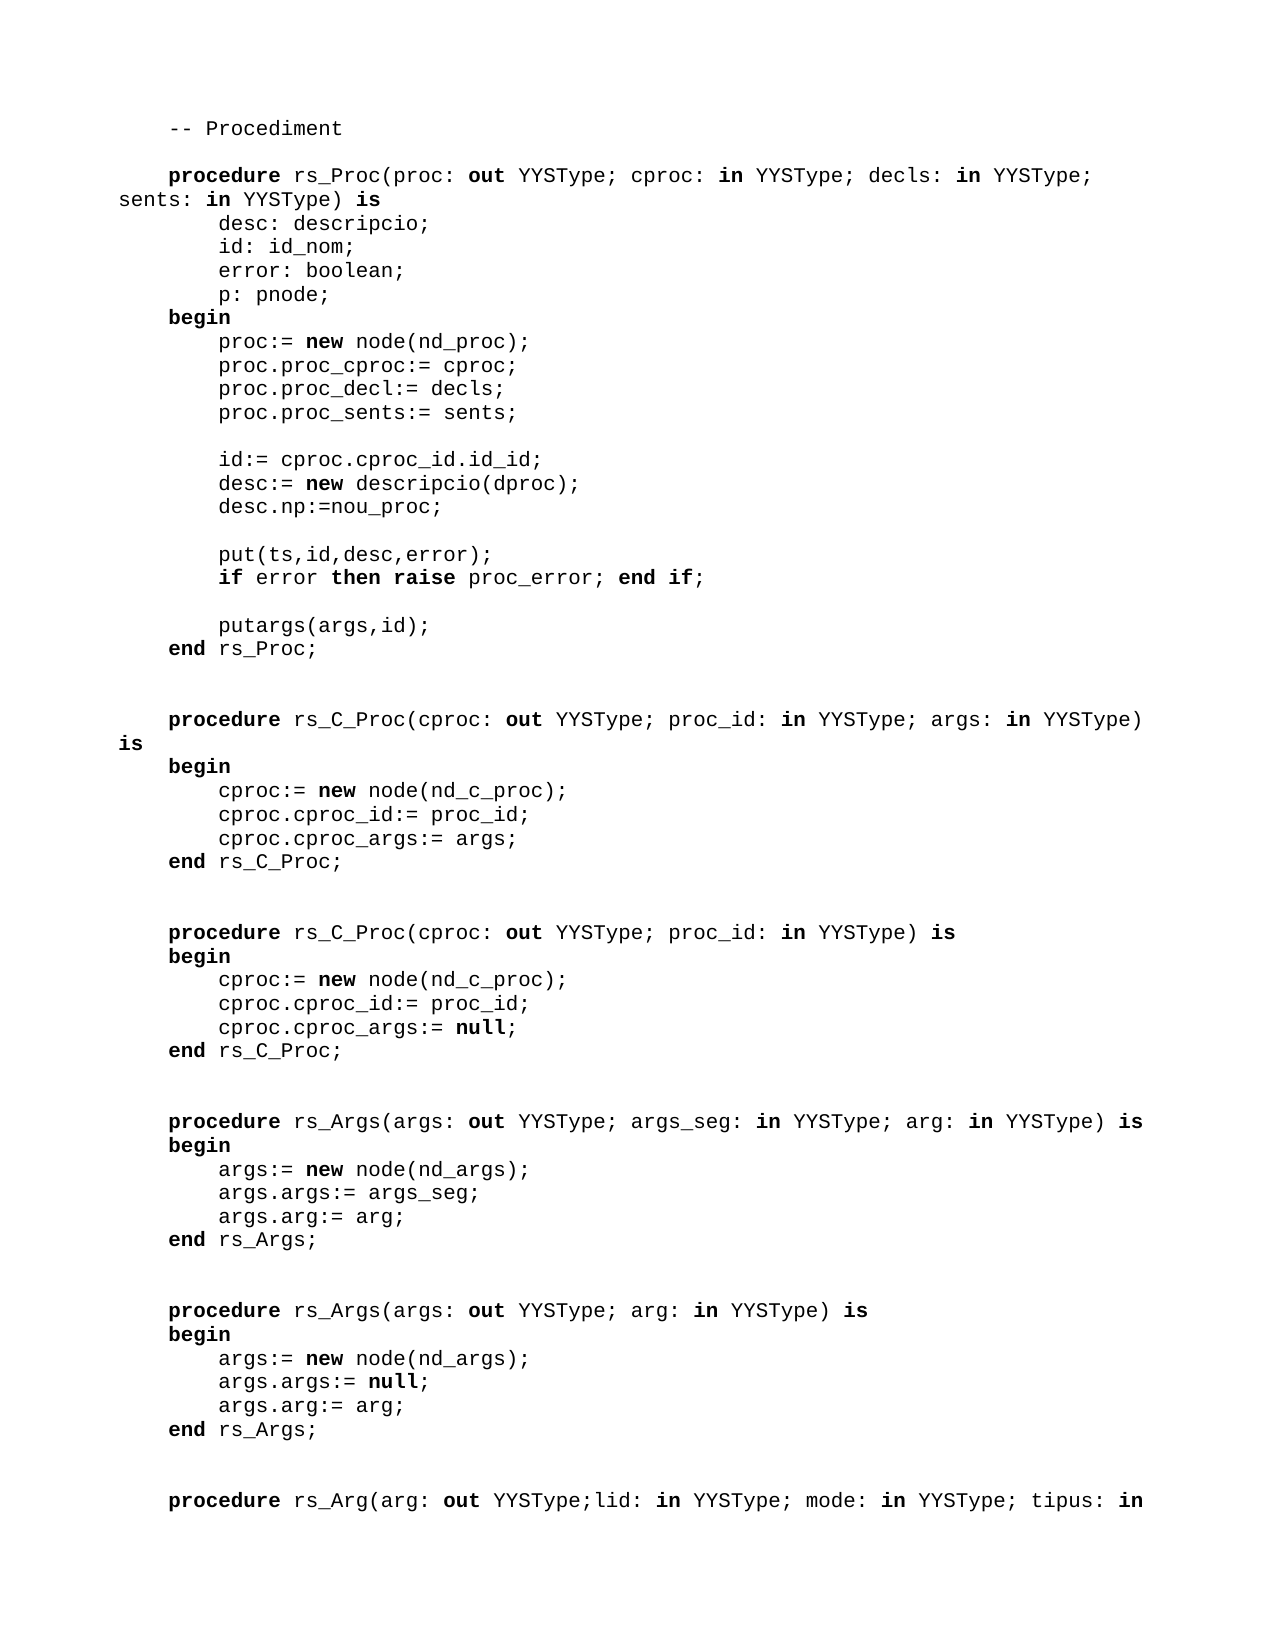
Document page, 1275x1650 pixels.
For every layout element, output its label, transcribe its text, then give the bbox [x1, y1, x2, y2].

text args.args:= null; [118, 1371, 1157, 1395]
text begin [118, 946, 1157, 969]
text cproc:= new node(nd_c_proc); [118, 780, 1157, 804]
text procedure rs_Proc(proc: out YYSType; cproc: in YYSType; decls: in YYSType; sents: in YYSType) is [118, 165, 1157, 213]
text begin [118, 1135, 1157, 1158]
text desc:= new descripcio(dproc); [118, 473, 1157, 496]
text putargs(args,id); [118, 615, 1157, 638]
text begin [118, 307, 1157, 331]
text cproc.cproc_args:= null; [118, 1017, 1157, 1040]
text id: id_nom; [118, 236, 1157, 260]
text end rs_Args; [118, 1229, 1157, 1253]
text procedure rs_Args(args: out YYSType; args_seg: in YYSType; arg: in YYSType) is [118, 1111, 1157, 1135]
text procedure rs_C_Proc(cproc: out YYSType; proc_id: in YYSType; args: in YYSType) is [118, 709, 1157, 757]
text cproc.cproc_id:= proc_id; [118, 804, 1157, 827]
text -- Procediment [118, 118, 1157, 142]
text put(ts,id,desc,error); [118, 544, 1157, 567]
text error: boolean; [118, 260, 1157, 284]
text desc: descripcio; [118, 213, 1157, 236]
text proc:= new node(nd_proc); [118, 331, 1157, 354]
text args.arg:= arg; [118, 1395, 1157, 1419]
text begin [118, 1324, 1157, 1348]
text proc.proc_cproc:= cproc; [118, 354, 1157, 378]
text cproc.cproc_args:= args; [118, 827, 1157, 851]
text proc.proc_sents:= sents; [118, 402, 1157, 426]
text args.args:= args_seg; [118, 1182, 1157, 1206]
text procedure rs_Arg(arg: out YYSType;lid: in YYSType; mode: in YYSType; tipus: in [118, 1489, 1157, 1513]
text cproc:= new node(nd_c_proc); [118, 969, 1157, 993]
text proc.proc_decl:= decls; [118, 378, 1157, 402]
text end rs_C_Proc; [118, 851, 1157, 875]
text end rs_Args; [118, 1419, 1157, 1442]
text end rs_C_Proc; [118, 1040, 1157, 1064]
text p: pnode; [118, 284, 1157, 307]
text end rs_Proc; [118, 638, 1157, 662]
text desc.np:=nou_proc; [118, 496, 1157, 520]
text procedure rs_C_Proc(cproc: out YYSType; proc_id: in YYSType) is [118, 922, 1157, 946]
text if error then raise proc_error; end if; [118, 567, 1157, 591]
text args:= new node(nd_args); [118, 1158, 1157, 1182]
text args:= new node(nd_args); [118, 1348, 1157, 1371]
text cproc.cproc_id:= proc_id; [118, 993, 1157, 1017]
text id:= cproc.cproc_id.id_id; [118, 449, 1157, 473]
text args.arg:= arg; [118, 1206, 1157, 1229]
text procedure rs_Args(args: out YYSType; arg: in YYSType) is [118, 1300, 1157, 1324]
text begin [118, 757, 1157, 780]
